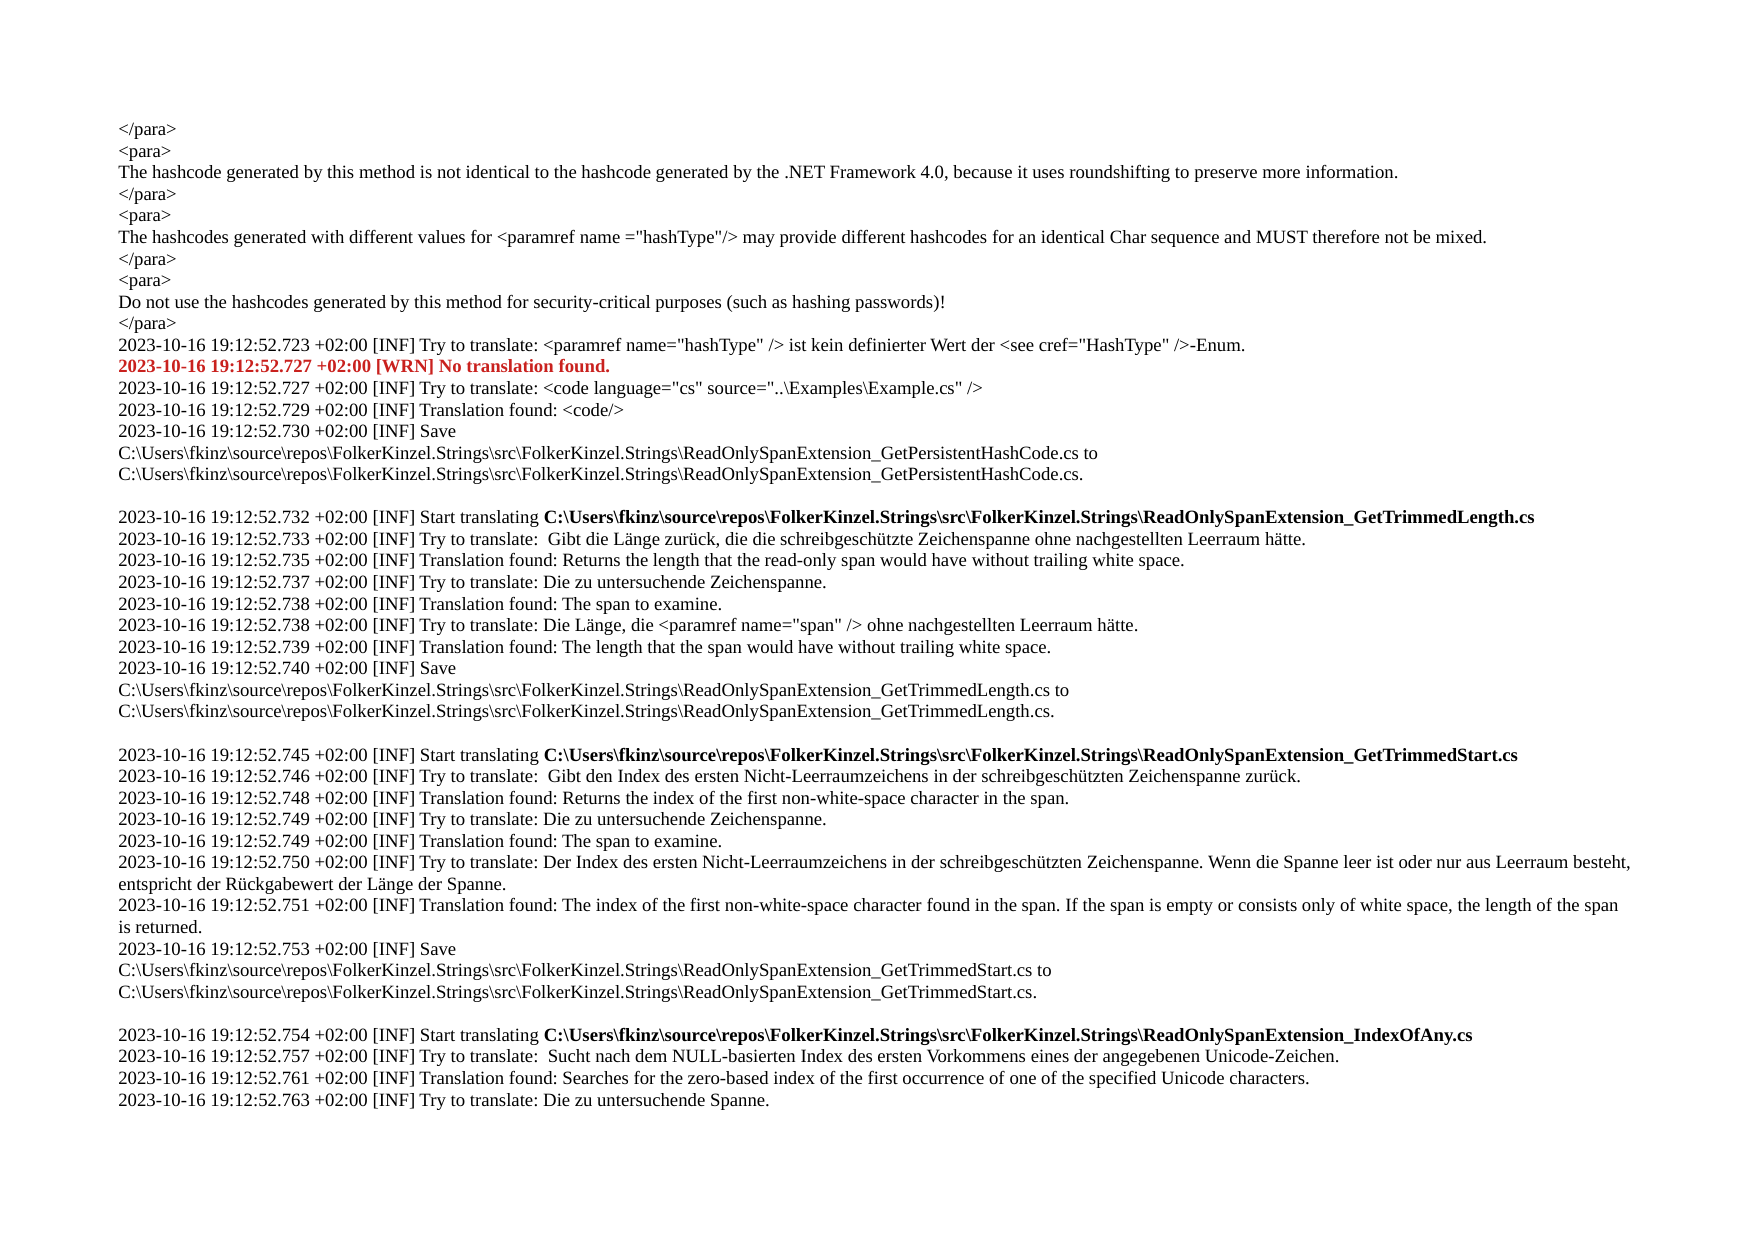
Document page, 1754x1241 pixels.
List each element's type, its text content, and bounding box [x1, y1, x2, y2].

text 2023-10-16 19:12:52.732 +02:00 [INF] Start translating C:\Users\fkinz\source\repos\FolkerKinzel.Strings\src\FolkerKinzel.Strings\ReadOnlySpanExtension_GetTrimmedLength.cs [118, 506, 1636, 528]
text 2023-10-16 19:12:52.730 +02:00 [INF] Save C:\Users\fkinz\source\repos\FolkerKinzel.Strings\src\FolkerKinzel.Strings\ReadOnlySpanExtension_GetPersistentHashCode.cs to C:\Users\fkinz\source\repos\FolkerKinzel.Strings\src\FolkerKinzel.Strings\ReadOnlySpanExtension_GetPersistentHashCode.cs. [118, 420, 1636, 485]
text 2023-10-16 19:12:52.754 +02:00 [INF] Start translating C:\Users\fkinz\source\repos\FolkerKinzel.Strings\src\FolkerKinzel.Strings\ReadOnlySpanExtension_IndexOfAny.cs [118, 1024, 1636, 1045]
text 2023-10-16 19:12:52.729 +02:00 [INF] Translation found: <code/> [118, 398, 1636, 420]
text 2023-10-16 19:12:52.761 +02:00 [INF] Translation found: Searches for the zero-based index of the first occurrence of one of the specified Unicode characters. [118, 1067, 1636, 1088]
text 2023-10-16 19:12:52.727 +02:00 [INF] Try to translate: <code language="cs" source="..\Examples\Example.cs" /> [118, 377, 1636, 398]
text 2023-10-16 19:12:52.723 +02:00 [INF] Try to translate: <paramref name="hashType" /> ist kein definierter Wert der <see cref="HashType" />-Enum. [118, 334, 1636, 355]
text 2023-10-16 19:12:52.750 +02:00 [INF] Try to translate: Der Index des ersten Nicht-Leerraumzeichens in der schreibgeschützten Zeichenspanne. Wenn die Spanne leer ist oder nur aus Leerraum besteht, entspricht der Rückgabewert der Länge der Spanne. [118, 851, 1636, 894]
text 2023-10-16 19:12:52.737 +02:00 [INF] Try to translate: Die zu untersuchende Zeichenspanne. [118, 571, 1636, 592]
text 2023-10-16 19:12:52.727 +02:00 [WRN] No translation found. [118, 355, 1636, 377]
text 2023-10-16 19:12:52.748 +02:00 [INF] Translation found: Returns the index of the first non-white-space character in the span. [118, 787, 1636, 808]
text 2023-10-16 19:12:52.745 +02:00 [INF] Start translating C:\Users\fkinz\source\repos\FolkerKinzel.Strings\src\FolkerKinzel.Strings\ReadOnlySpanExtension_GetTrimmedStart.cs [118, 743, 1636, 765]
text 2023-10-16 19:12:52.733 +02:00 [INF] Try to translate: Gibt die Länge zurück, die die schreibgeschützte Zeichenspanne ohne nachgestellten Leerraum hätte. [118, 528, 1636, 549]
text 2023-10-16 19:12:52.751 +02:00 [INF] Translation found: The index of the first non-white-space character found in the span. If the span is empty or consists only of white space, the length of the span is returned. [118, 894, 1636, 937]
text 2023-10-16 19:12:52.746 +02:00 [INF] Try to translate: Gibt den Index des ersten Nicht-Leerraumzeichens in der schreibgeschützten Zeichenspanne zurück. [118, 765, 1636, 787]
text 2023-10-16 19:12:52.753 +02:00 [INF] Save C:\Users\fkinz\source\repos\FolkerKinzel.Strings\src\FolkerKinzel.Strings\ReadOnlySpanExtension_GetTrimmedStart.cs to C:\Users\fkinz\source\repos\FolkerKinzel.Strings\src\FolkerKinzel.Strings\ReadOnlySpanExtension_GetTrimmedStart.cs. [118, 937, 1636, 1002]
text 2023-10-16 19:12:52.749 +02:00 [INF] Try to translate: Die zu untersuchende Zeichenspanne. [118, 808, 1636, 830]
text </para> <para> The hashcode generated by this method is not identical to the hashcode generated by the .NET Framework 4.0, because it uses roundshifting to preserve more information. </para> <para> The hashcodes generated with different values for <paramref name ="hashType"/> may provide different hashcodes for an identical Char sequence and MUST therefore not be mixed. </para> <para> Do not use the hashcodes generated by this method for security-critical purposes (such as hashing passwords)! </para> [118, 118, 1636, 334]
text 2023-10-16 19:12:52.757 +02:00 [INF] Try to translate: Sucht nach dem NULL-basierten Index des ersten Vorkommens eines der angegebenen Unicode-Zeichen. [118, 1045, 1636, 1067]
text 2023-10-16 19:12:52.738 +02:00 [INF] Try to translate: Die Länge, die <paramref name="span" /> ohne nachgestellten Leerraum hätte. [118, 614, 1636, 636]
text 2023-10-16 19:12:52.740 +02:00 [INF] Save C:\Users\fkinz\source\repos\FolkerKinzel.Strings\src\FolkerKinzel.Strings\ReadOnlySpanExtension_GetTrimmedLength.cs to C:\Users\fkinz\source\repos\FolkerKinzel.Strings\src\FolkerKinzel.Strings\ReadOnlySpanExtension_GetTrimmedLength.cs. [118, 657, 1636, 722]
text 2023-10-16 19:12:52.763 +02:00 [INF] Try to translate: Die zu untersuchende Spanne. [118, 1088, 1636, 1110]
text 2023-10-16 19:12:52.749 +02:00 [INF] Translation found: The span to examine. [118, 830, 1636, 851]
text 2023-10-16 19:12:52.739 +02:00 [INF] Translation found: The length that the span would have without trailing white space. [118, 636, 1636, 657]
text 2023-10-16 19:12:52.738 +02:00 [INF] Translation found: The span to examine. [118, 592, 1636, 614]
text 2023-10-16 19:12:52.735 +02:00 [INF] Translation found: Returns the length that the read-only span would have without trailing white space. [118, 549, 1636, 571]
